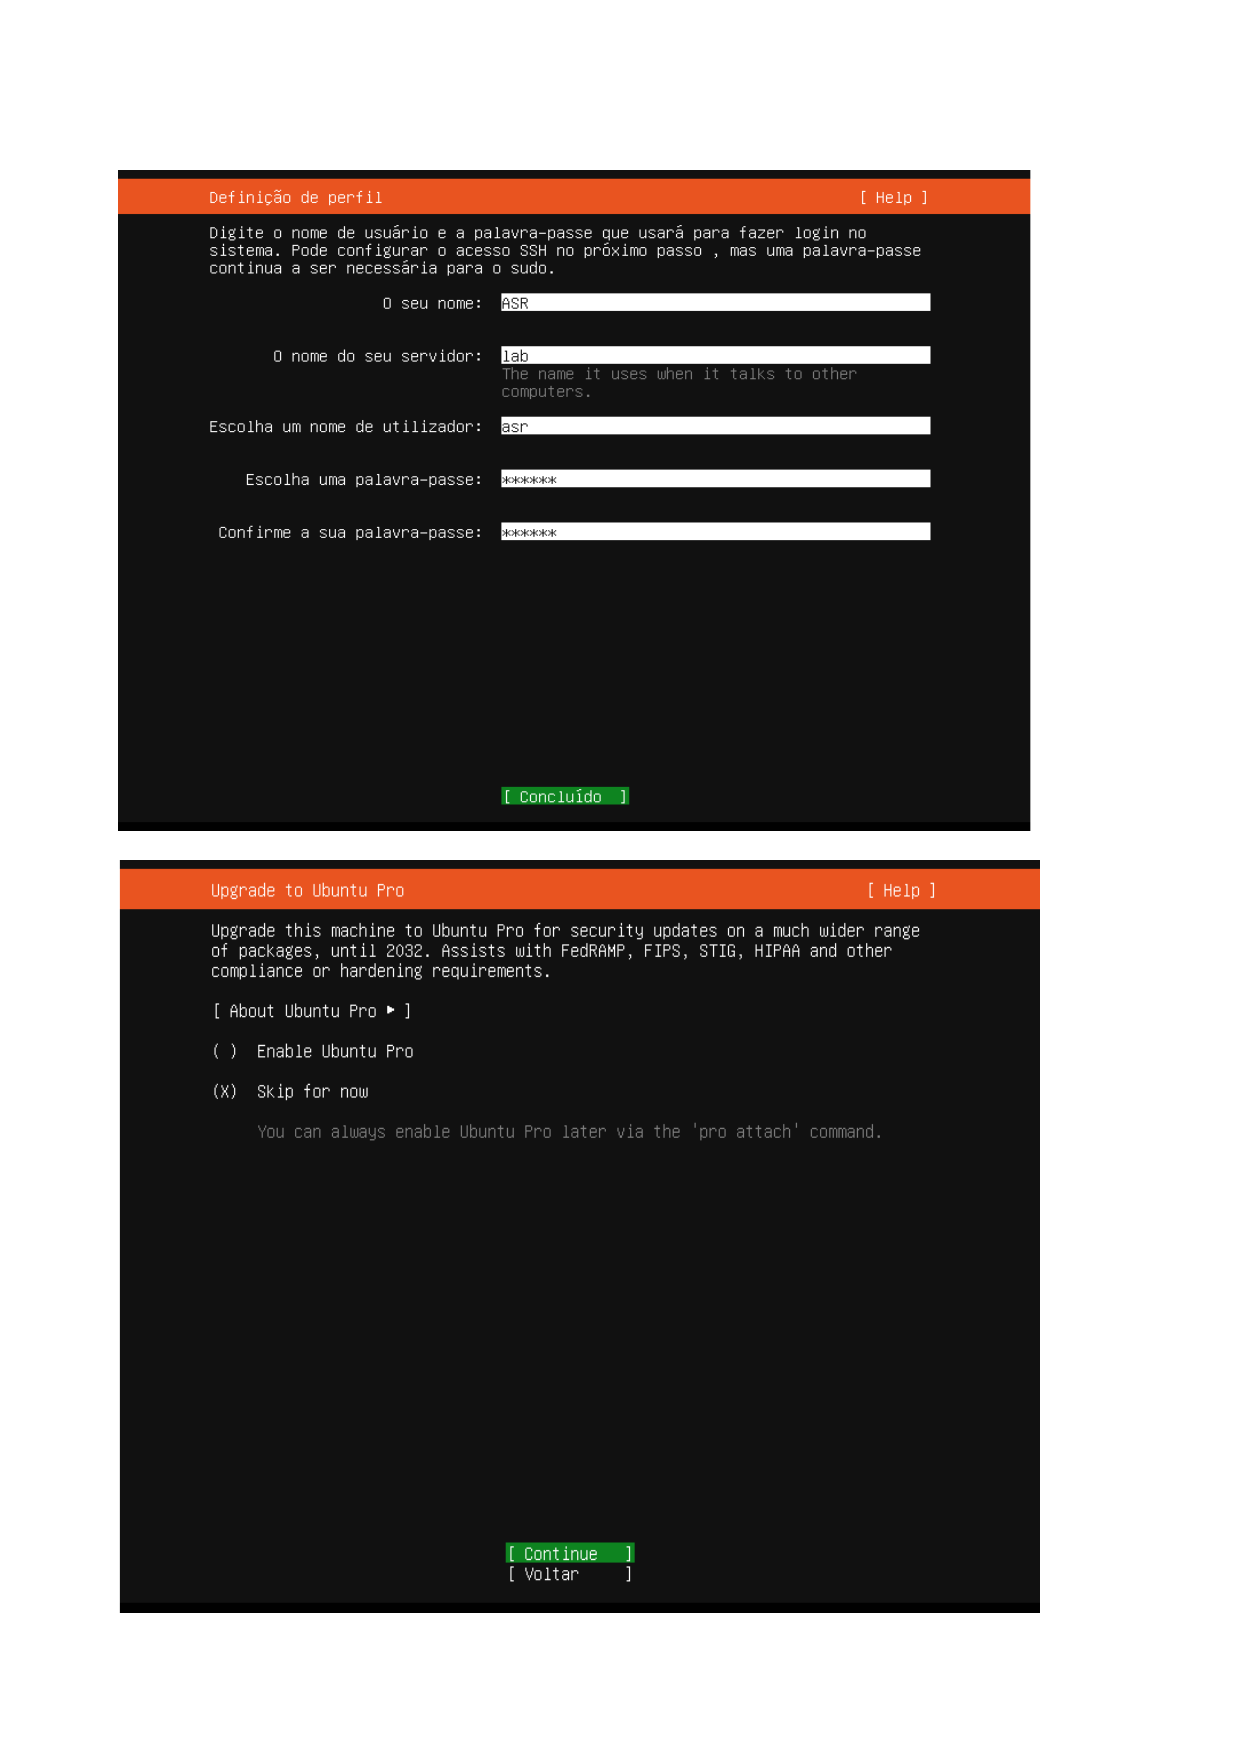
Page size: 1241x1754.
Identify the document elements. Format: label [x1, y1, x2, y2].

picture [119, 860, 1040, 1613]
picture [118, 170, 1031, 831]
